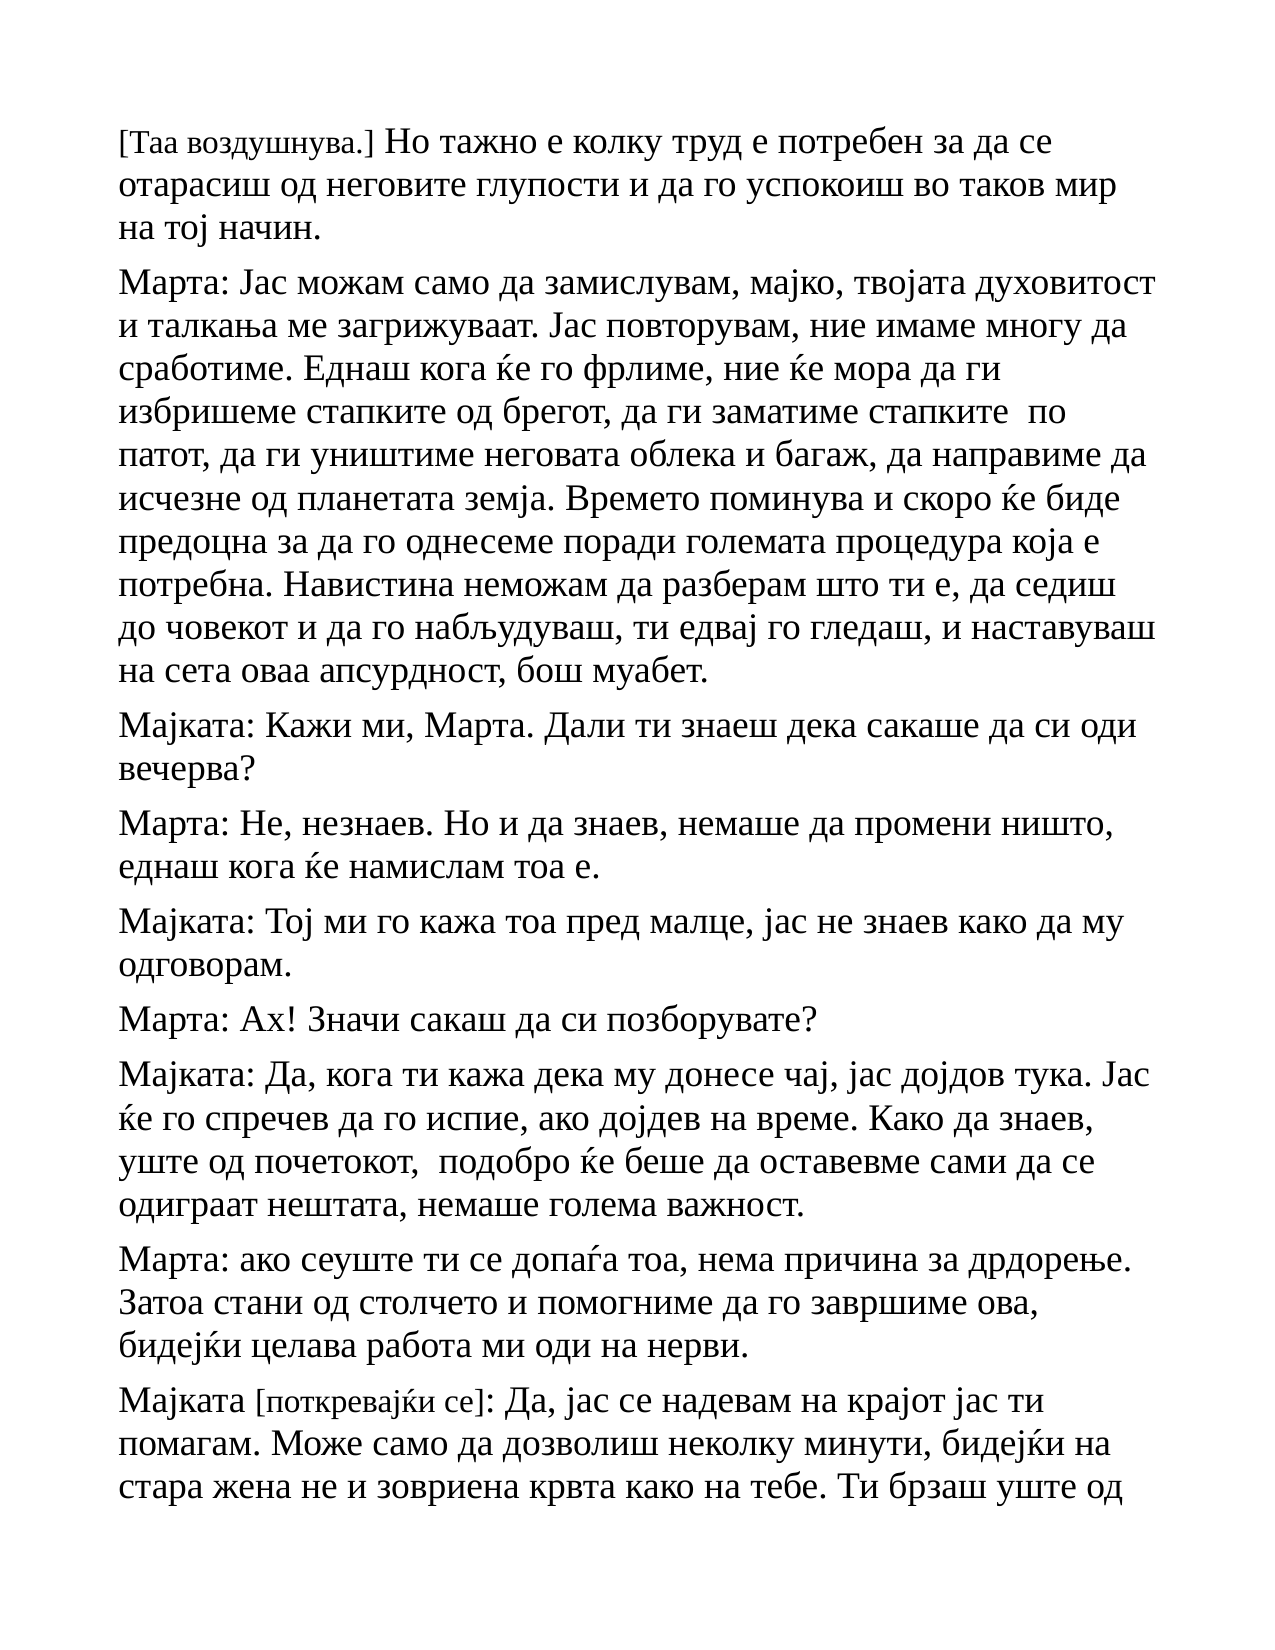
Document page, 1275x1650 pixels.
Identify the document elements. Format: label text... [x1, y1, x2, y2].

text [Таа воздушнува.] Но тажно е колку труд е потребен за да се отарасиш од неговите глупости и да го успокоиш во таков мир на тој начин. [118, 118, 1157, 247]
text Марта: Не, незнаев. Но и да знаев, немаше да промени ништо, еднаш кога ќе намислам тоа е. [118, 801, 1157, 887]
text Марта: Ах! Значи сакаш да си позборувате? [118, 997, 1157, 1040]
text Марта: ако сеуште ти се допаѓа тоа, нема причина за дрдорење. Затоа стани од столчето и помогниме да го завршиме ова, бидејќи целава работа ми оди на нерви. [118, 1236, 1157, 1366]
text Мајката: Да, кога ти кажа дека му донесе чај, јас дојдов тука. Јас ќе го спречев да го испие, ако дојдев на време. Како да знаев, уште од почетокот, подобро ќе беше да оставевме сами да се одиграат нештата, немаше голема важност. [118, 1052, 1157, 1224]
text Мајката: Тој ми го кажа тоа пред малце, јас не знаев како да му одговорам. [118, 899, 1157, 985]
text Мајката [поткревајќи се]: Да, јас се надевам на крајот јас ти помагам. Може само да дозволиш неколку минути, бидејќи на стара жена не и зовриена крвта како на тебе. Ти брзаш уште од [118, 1377, 1157, 1507]
text Мајката: Кажи ми, Марта. Дали ти знаеш дека сакаше да си оди вечерва? [118, 702, 1157, 789]
text Марта: Јас можам само да замислувам, мајко, твојата духовитост и талкања ме загрижуваат. Јас повторувам, ние имаме многу да сработиме. Еднаш кога ќе го фрлиме, ние ќе мора да ги избришеме стапките од брегот, да ги заматиме стапките по патот, да ги уништиме неговата облека и багаж, да направиме да исчезне од планетата земја. Времето поминува и скоро ќе биде предоцна за да го однесеме поради големата процедура која е потребна. Навистина неможам да разберам што ти е, да седиш до човекот и да го набљудуваш, ти едвај го гледаш, и наставуваш на сета оваа апсурдност, бош муабет. [118, 259, 1157, 691]
